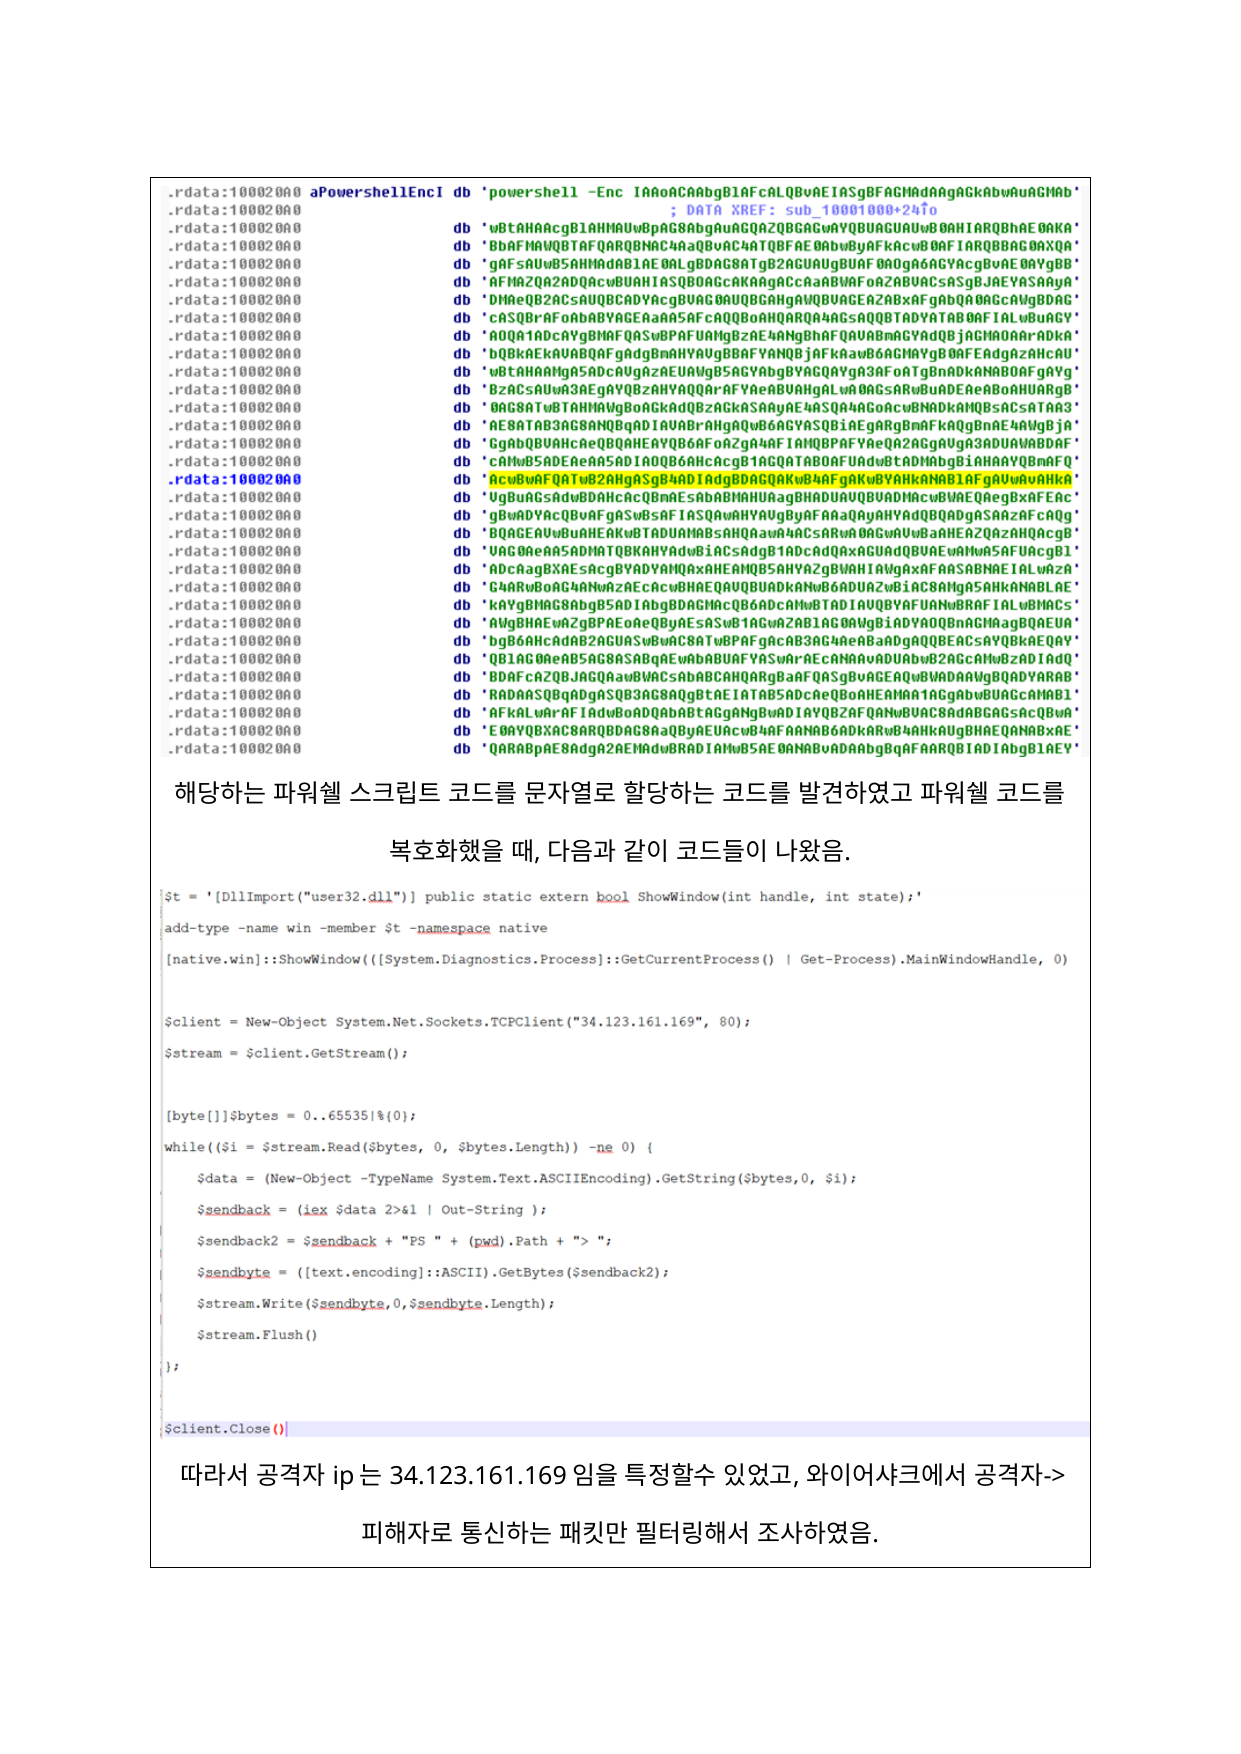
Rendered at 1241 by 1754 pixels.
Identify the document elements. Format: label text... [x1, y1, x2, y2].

picture [160, 889, 1090, 1439]
picture [160, 180, 1090, 757]
table_cell 해당하는 파워쉘 스크립트 코드를 문자열로 할당하는 코드를 발견하였고 파워쉘 코드를 복호화했을 때, 다음과 같이 코드들이 나왔음. 따라서 공격자 ip는 34.123.161.169임을 특정할수 있었고, 와이어샤크에서 공격자->피해자로 통신하는 패킷만 필터링해서 조사하였음. [151, 178, 1090, 1567]
